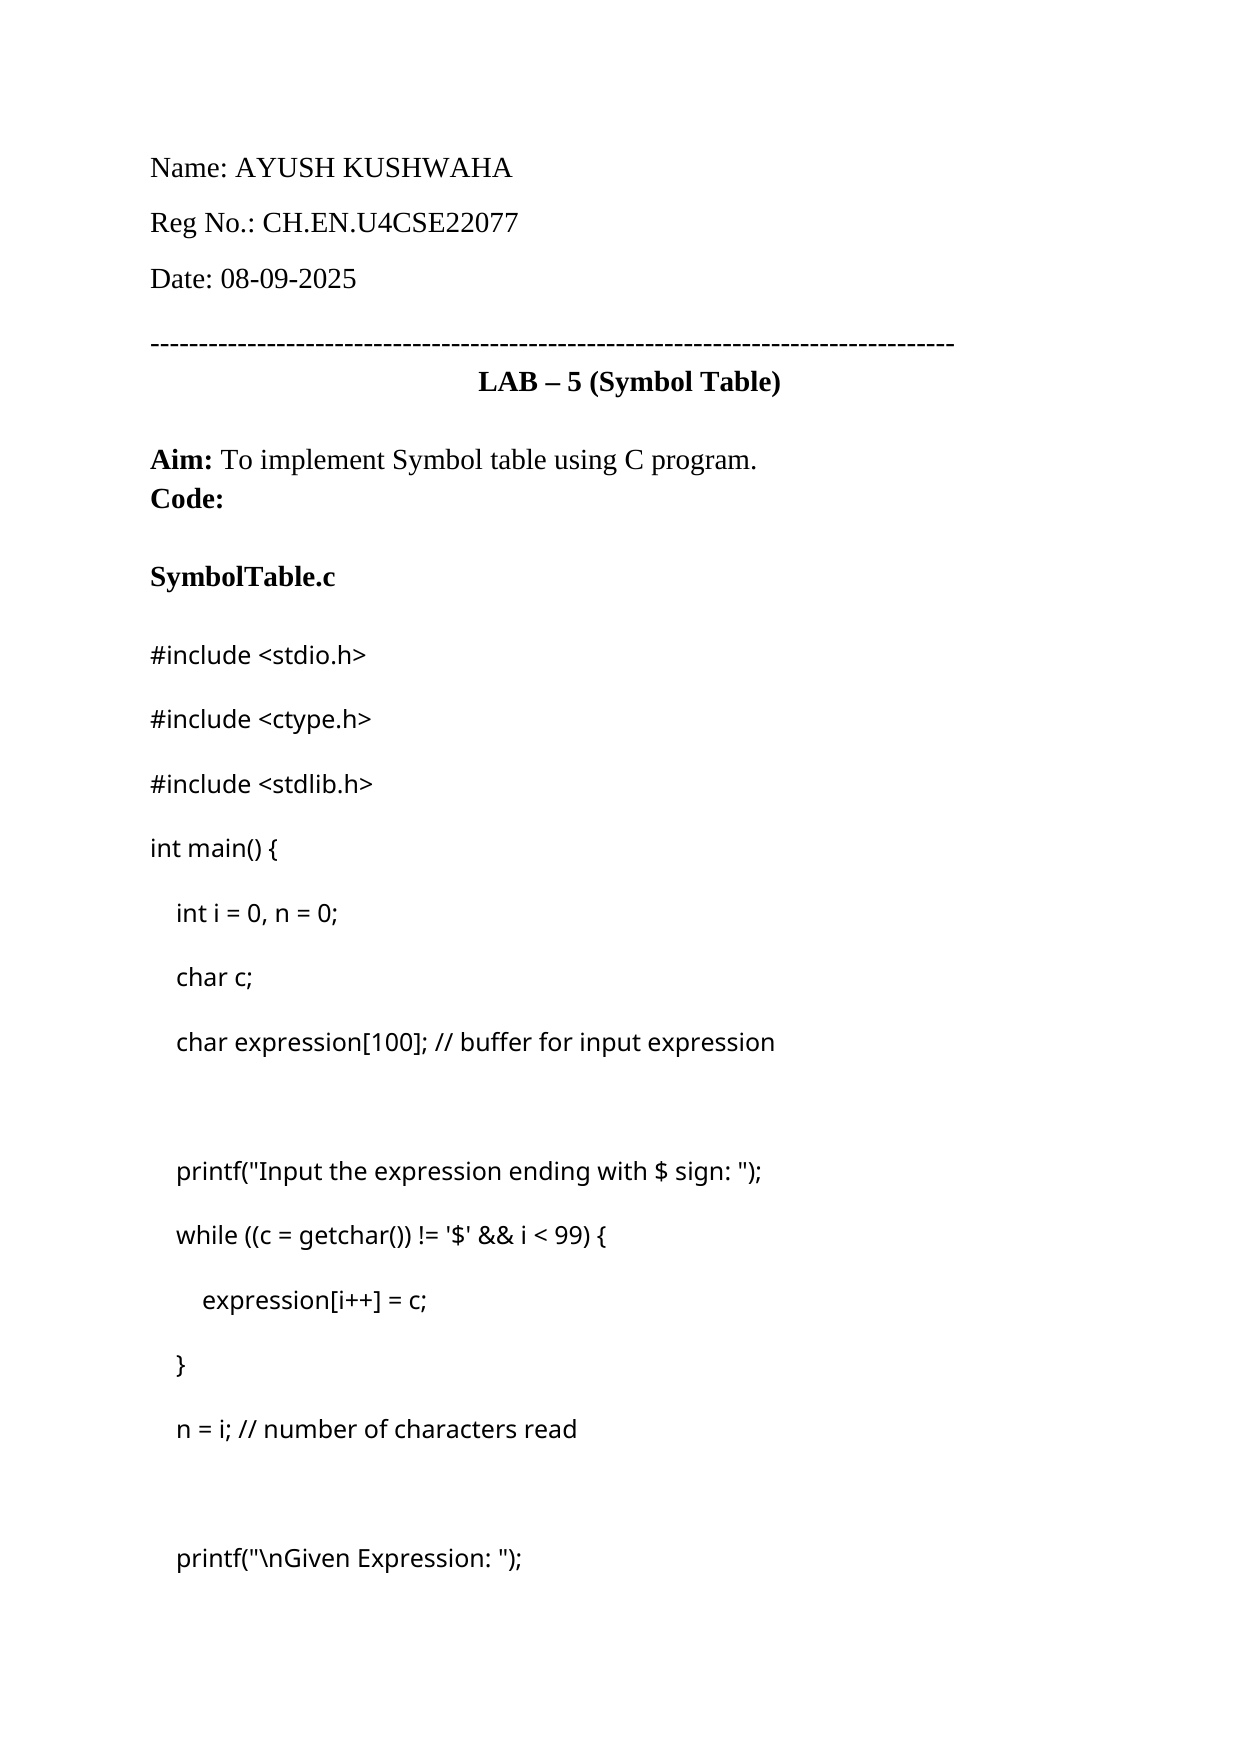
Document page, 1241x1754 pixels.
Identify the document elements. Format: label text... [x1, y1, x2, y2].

text char expression[100]; // buffer for input expression [150, 1024, 1090, 1059]
text n = i; // number of characters read [150, 1411, 1090, 1446]
text #include <stdlib.h> [150, 767, 1090, 801]
text #include <ctype.h> [150, 702, 1090, 736]
text } [150, 1347, 1090, 1381]
text Name: AYUSH KUSHWAHA [150, 150, 1090, 183]
text printf("\nGiven Expression: "); [150, 1540, 1090, 1574]
text int i = 0, n = 0; [150, 896, 1090, 930]
text Date: 08-09-2025 [150, 261, 1090, 294]
text char c; [150, 960, 1090, 994]
text while ((c = getchar()) != '$' && i < 99) { [150, 1218, 1090, 1252]
text int main() { [150, 831, 1090, 865]
text Reg No.: CH.EN.U4CSE22077 [150, 206, 1090, 239]
text printf("Input the expression ending with $ sign: "); [150, 1153, 1090, 1188]
text expression[i++] = c; [150, 1282, 1090, 1317]
text ----------------------------------------------------------------------------------- LAB – 5 (Symbol Table) Aim: To implement Symbol table using C program. Code: SymbolTable.c #include <stdio.h> [150, 325, 1090, 672]
